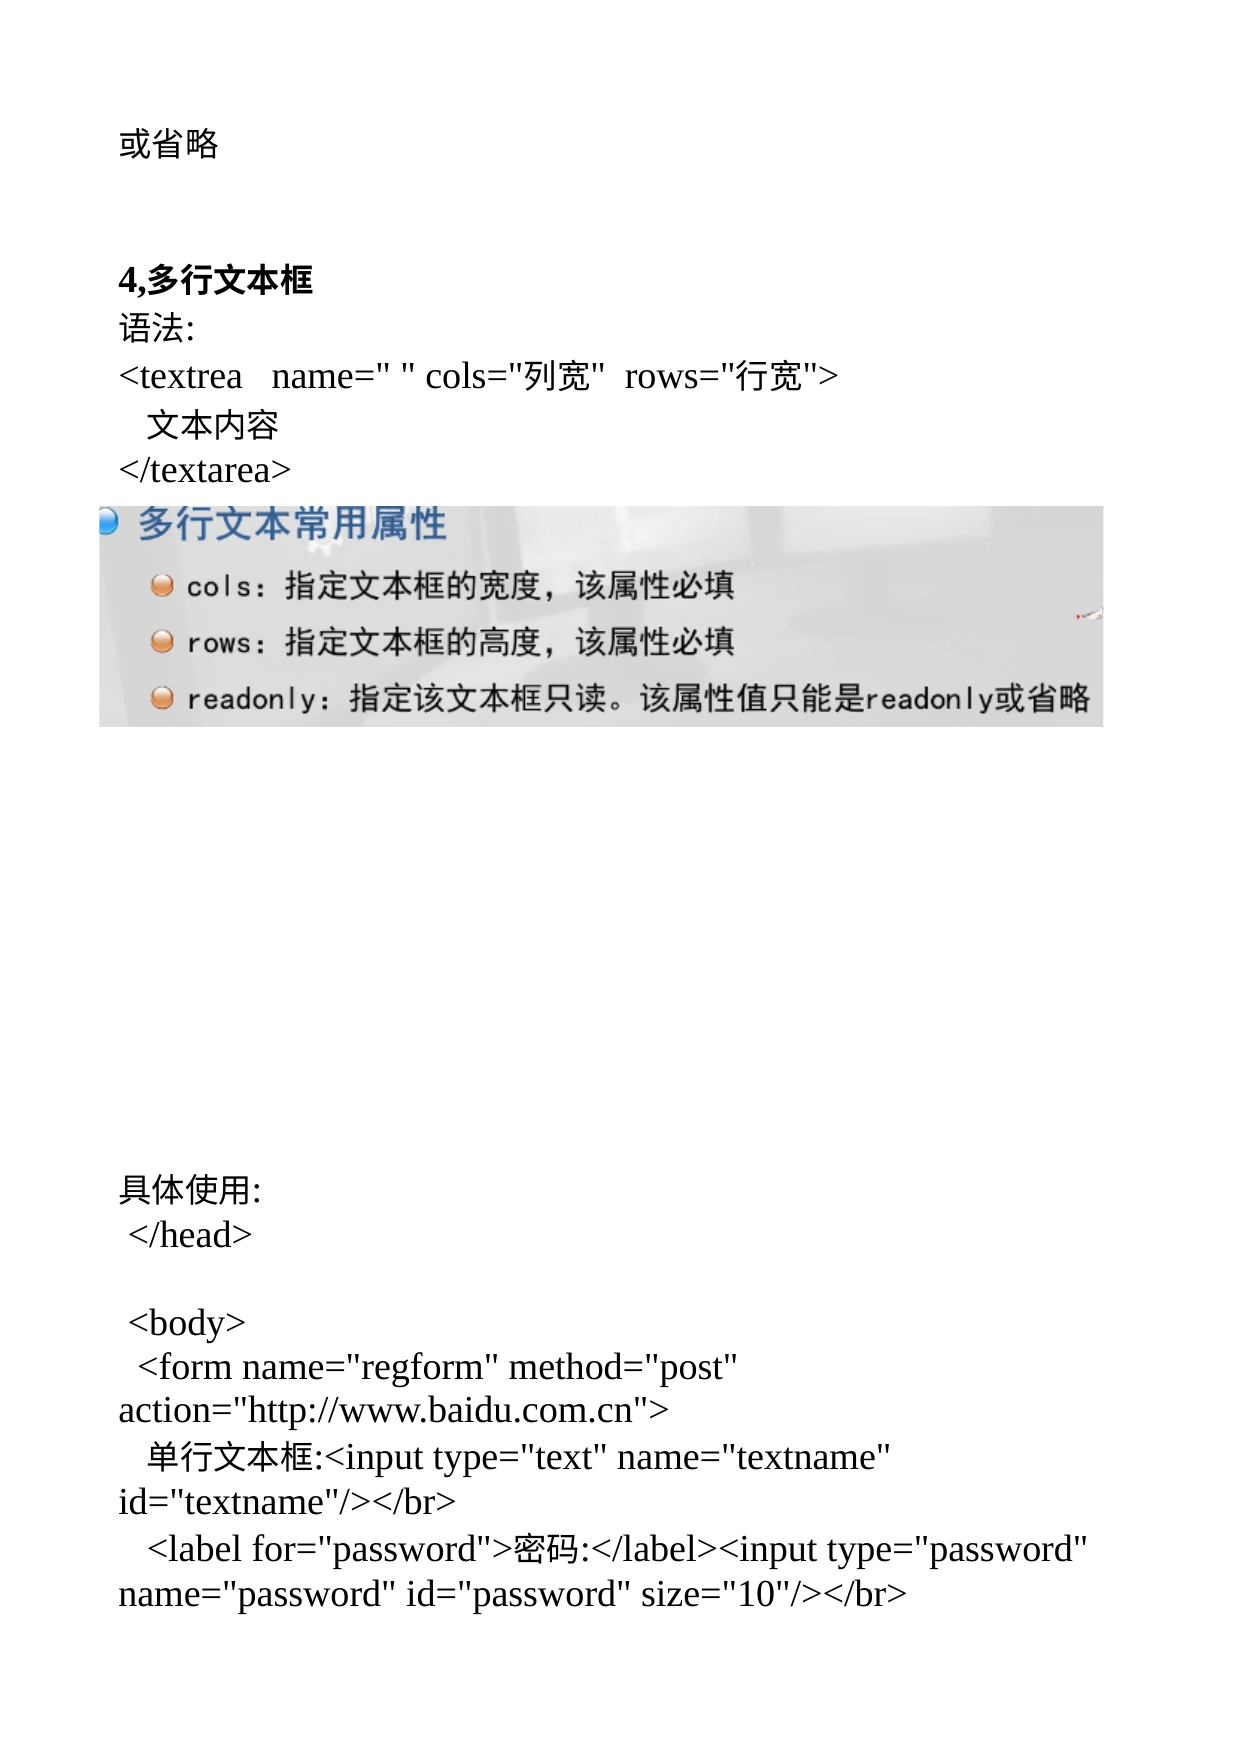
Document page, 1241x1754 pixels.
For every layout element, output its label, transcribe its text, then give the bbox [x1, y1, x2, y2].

text <textrea name=" " cols="列宽" rows="行宽"> [118, 350, 1122, 398]
text <body> [118, 1300, 1122, 1343]
text </head> [118, 1212, 1122, 1256]
text 4,多行文本框 [118, 254, 1122, 302]
picture [99, 506, 1104, 727]
text <form name="regform" method="post" action="http://www.baidu.com.cn"> [118, 1343, 1122, 1431]
text 文本内容 [118, 398, 1122, 447]
text </textarea> [118, 447, 1122, 491]
text 具体使用: [118, 1164, 1122, 1212]
text <label for="password">密码:</label><input type="password" name="password" id="password" size="10"/></br> [118, 1523, 1122, 1615]
text 语法: [118, 302, 1122, 350]
text 单行文本框:<input type="text" name="textname" id="textname"/></br> [118, 1431, 1122, 1523]
text 或省略 [118, 118, 1122, 166]
